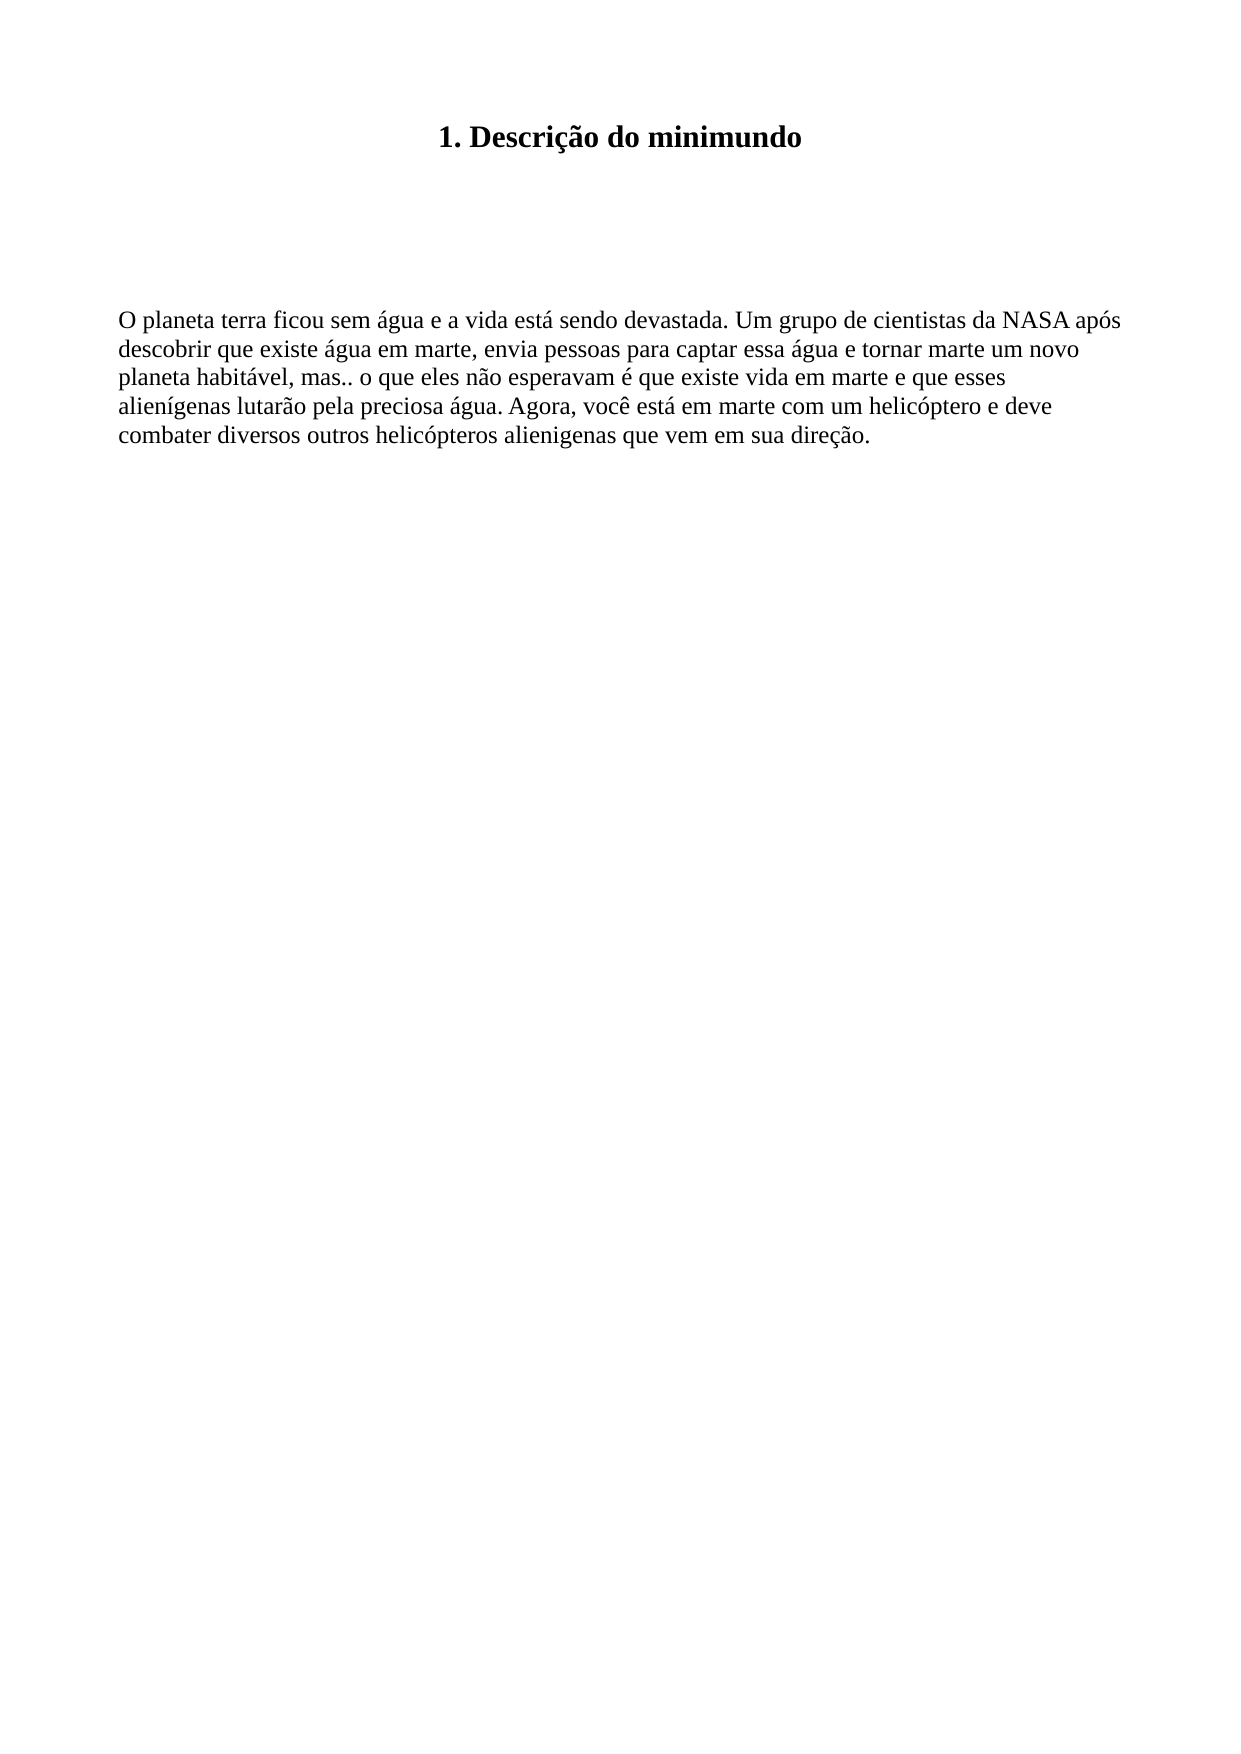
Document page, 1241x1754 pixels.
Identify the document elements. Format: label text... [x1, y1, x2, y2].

text 1. Descrição do minimundo [118, 118, 1122, 154]
text O planeta terra ficou sem água e a vida está sendo devastada. Um grupo de cientistas da NASA após descobrir que existe água em marte, envia pessoas para captar essa água e tornar marte um novo planeta habitável, mas.. o que eles não esperavam é que existe vida em marte e que esses alienígenas lutarão pela preciosa água. Agora, você está em marte com um helicóptero e deve combater diversos outros helicópteros alienigenas que vem em sua direção. [118, 305, 1122, 449]
